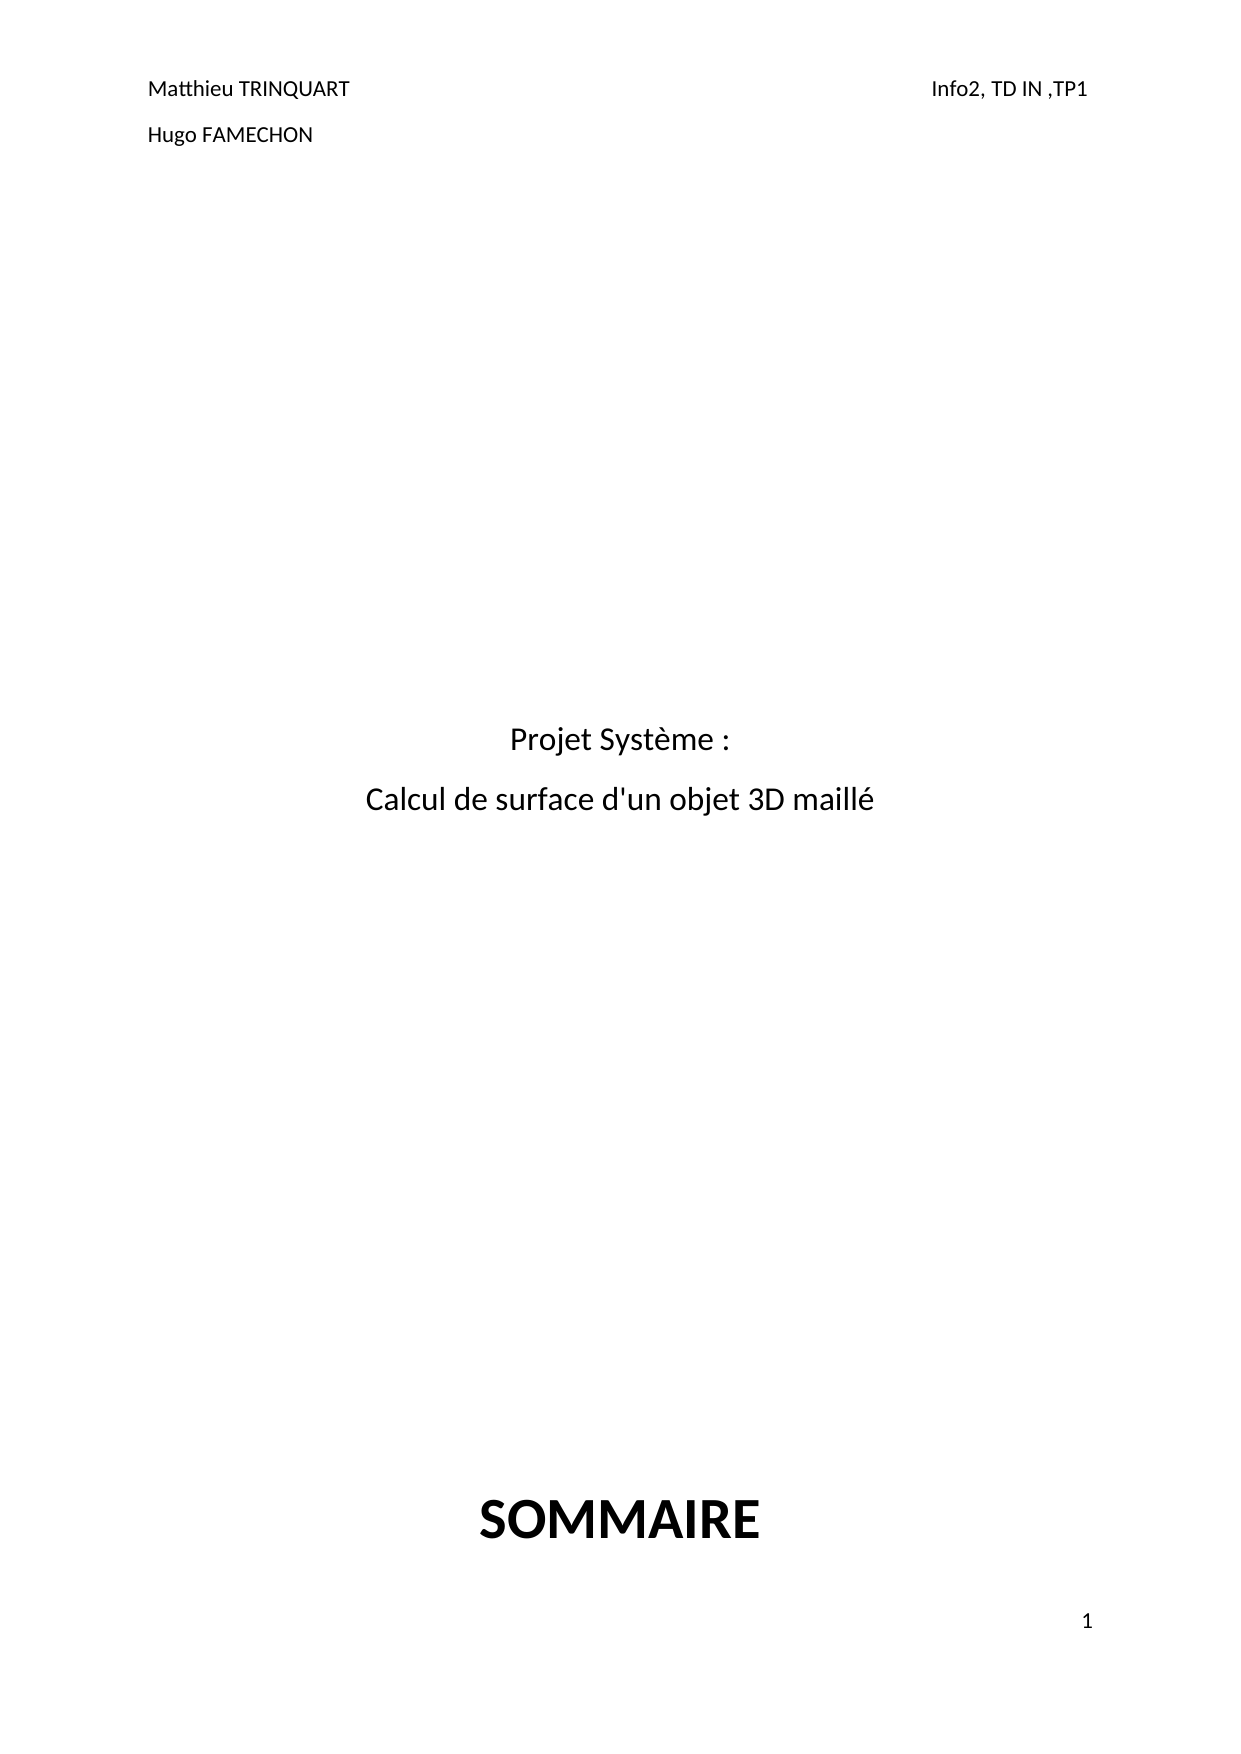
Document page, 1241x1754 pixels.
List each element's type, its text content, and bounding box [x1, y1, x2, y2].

text Matthieu TRINQUART Info2, TD IN ,TP1 [148, 74, 1093, 102]
text SOMMAIRE [148, 1482, 1093, 1553]
text Calcul de surface d'un objet 3D maillé [148, 778, 1093, 818]
text Hugo FAMECHON [148, 120, 1093, 148]
text Projet Système : [148, 718, 1093, 759]
